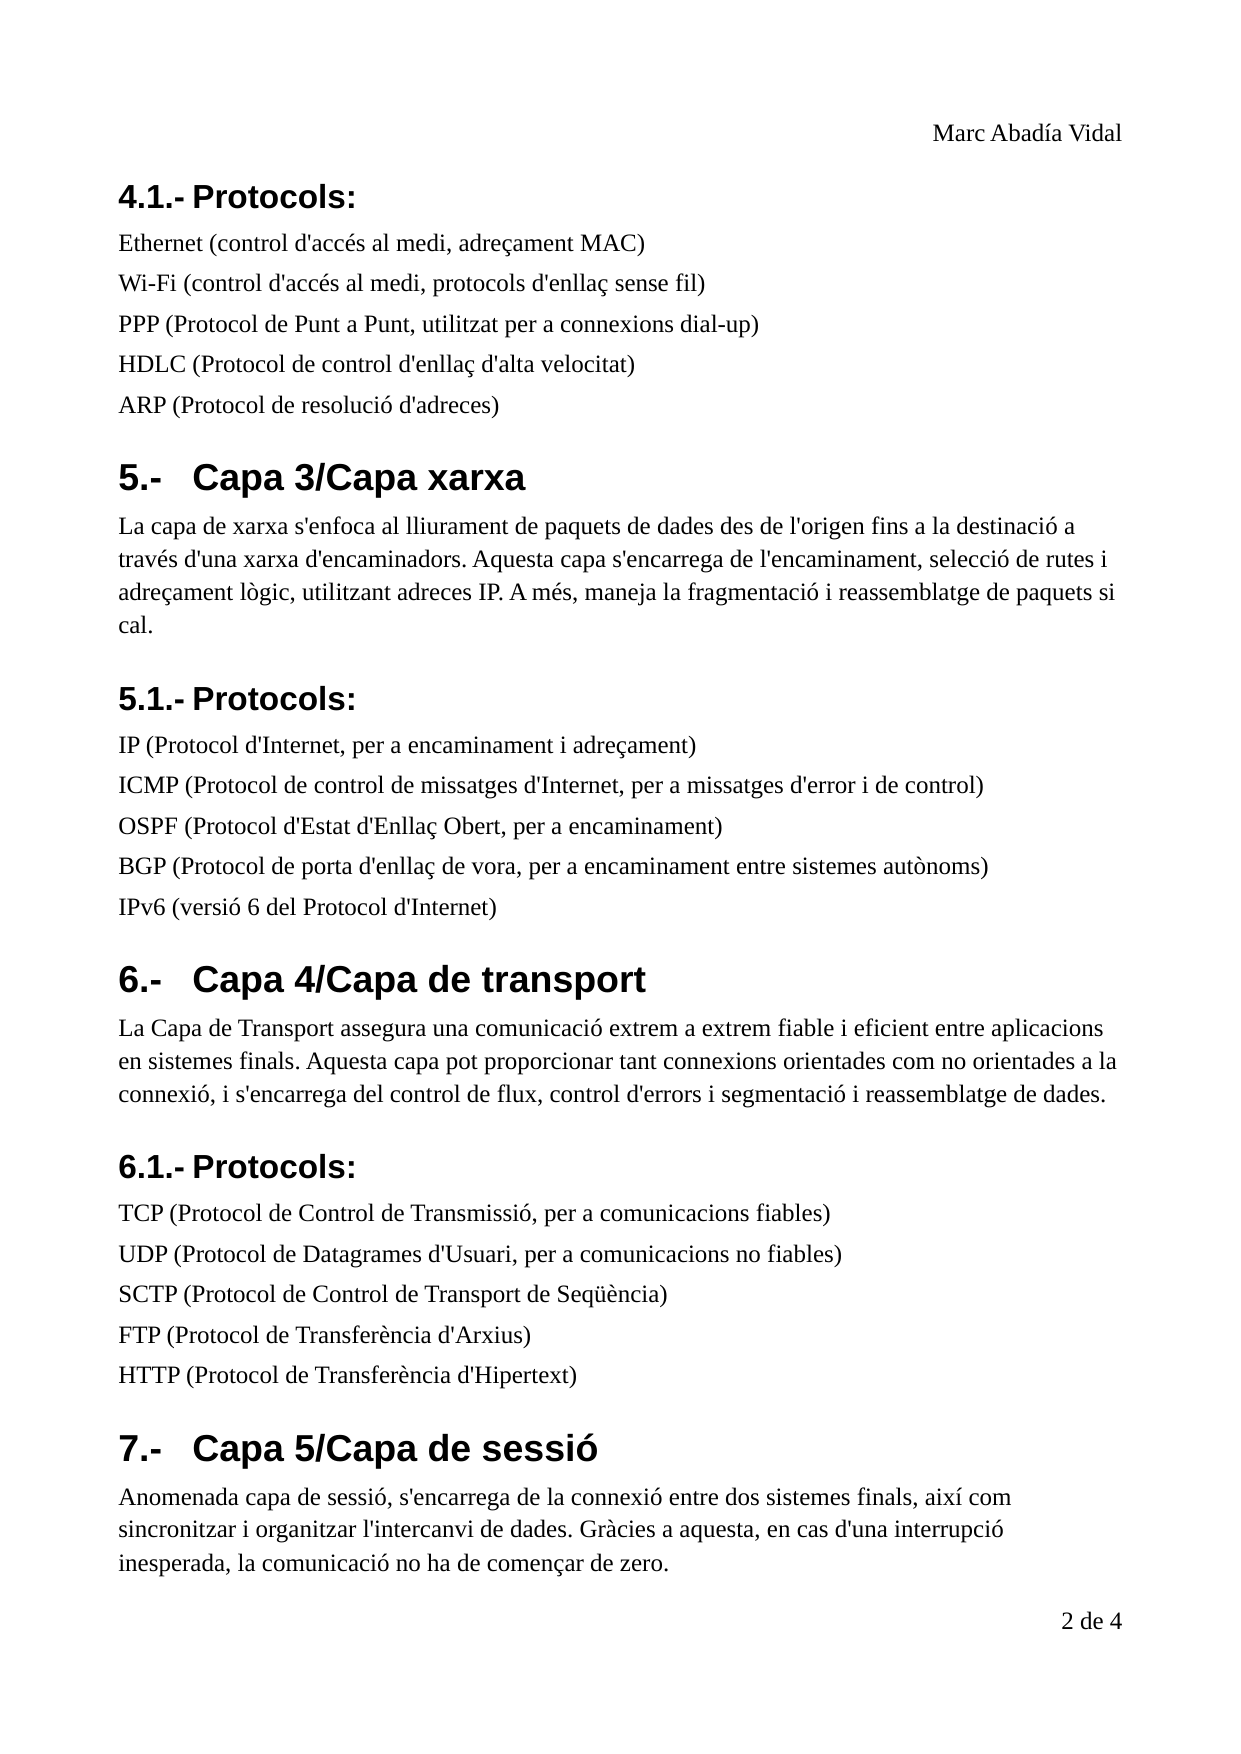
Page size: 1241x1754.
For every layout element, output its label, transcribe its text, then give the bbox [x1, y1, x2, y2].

text Wi-Fi (control d'accés al medi, protocols d'enllaç sense fil) [118, 268, 1122, 297]
text IP (Protocol d'Internet, per a encaminament i adreçament) [118, 730, 1122, 758]
text ICMP (Protocol de control de missatges d'Internet, per a missatges d'error i de control) [118, 770, 1122, 799]
text TCP (Protocol de Control de Transmissió, per a comunicacions fiables) [118, 1198, 1122, 1227]
text OSPF (Protocol d'Estat d'Enllaç Obert, per a encaminament) [118, 811, 1122, 839]
text Ethernet (control d'accés al medi, adreçament MAC) [118, 228, 1122, 257]
text PPP (Protocol de Punt a Punt, utilitzat per a connexions dial-up) [118, 309, 1122, 338]
text La capa de xarxa s'enfoca al lliurament de paquets de dades des de l'origen fins a la destinació a través d'una xarxa d'encaminadors. Aquesta capa s'encarrega de l'encaminament, selecció de rutes i adreçament lògic, utilitzant adreces IP. A més, maneja la fragmentació i reassemblatge de paquets si cal. [118, 511, 1122, 639]
text ARP (Protocol de resolució d'adreces) [118, 390, 1122, 419]
subtitle Protocols: [118, 679, 1122, 717]
text UDP (Protocol de Datagrames d'Usuari, per a comunicacions no fiables) [118, 1239, 1122, 1268]
subtitle Capa 3/Capa xarxa [118, 456, 1122, 499]
subtitle Protocols: [118, 1147, 1122, 1186]
text FTP (Protocol de Transferència d'Arxius) [118, 1320, 1122, 1349]
text HTTP (Protocol de Transferència d'Hipertext) [118, 1360, 1122, 1389]
text SCTP (Protocol de Control de Transport de Seqüència) [118, 1279, 1122, 1308]
text IPv6 (versió 6 del Protocol d'Internet) [118, 892, 1122, 921]
subtitle Protocols: [118, 177, 1122, 216]
subtitle Capa 4/Capa de transport [118, 957, 1122, 1000]
text HDLC (Protocol de control d'enllaç d'alta velocitat) [118, 349, 1122, 378]
text Anomenada capa de sessió, s'encarrega de la connexió entre dos sistemes finals, així com sincronitzar i organitzar l'intercanvi de dades. Gràcies a aquesta, en cas d'una interrupció inesperada, la comunicació no ha de començar de zero. [118, 1482, 1122, 1576]
text BGP (Protocol de porta d'enllaç de vora, per a encaminament entre sistemes autònoms) [118, 851, 1122, 880]
subtitle Capa 5/Capa de sessió [118, 1426, 1122, 1469]
text La Capa de Transport assegura una comunicació extrem a extrem fiable i eficient entre aplicacions en sistemes finals. Aquesta capa pot proporcionar tant connexions orientades com no orientades a la connexió, i s'encarrega del control de flux, control d'errors i segmentació i reassemblatge de dades. [118, 1013, 1122, 1108]
